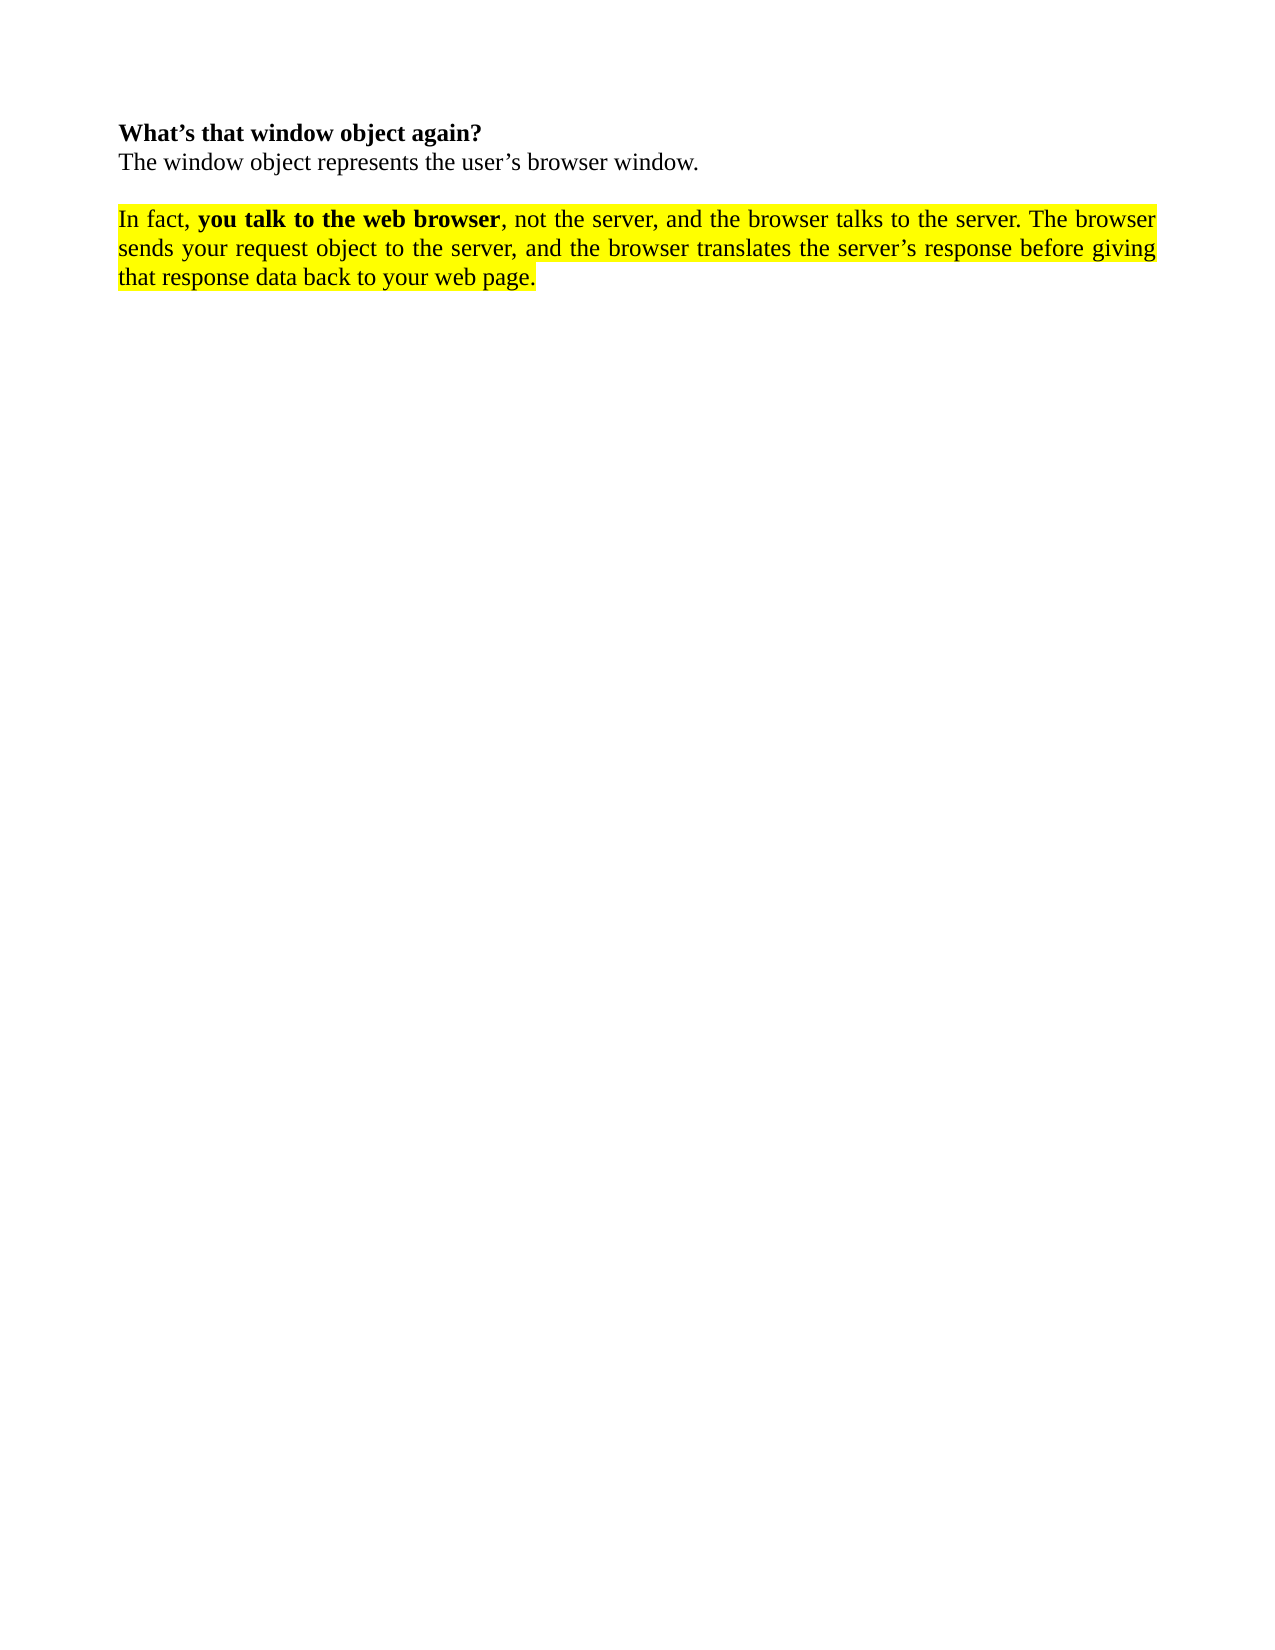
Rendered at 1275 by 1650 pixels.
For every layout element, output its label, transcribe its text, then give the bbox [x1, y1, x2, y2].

text In fact, you talk to the web browser, not the server, and the browser talks to the server. The browser sends your request object to the server, and the browser translates the server’s response before giving that response data back to your web page. [118, 204, 1157, 291]
text What’s that window object again? [118, 118, 1157, 147]
text The window object represents the user’s browser window. [118, 147, 1157, 176]
